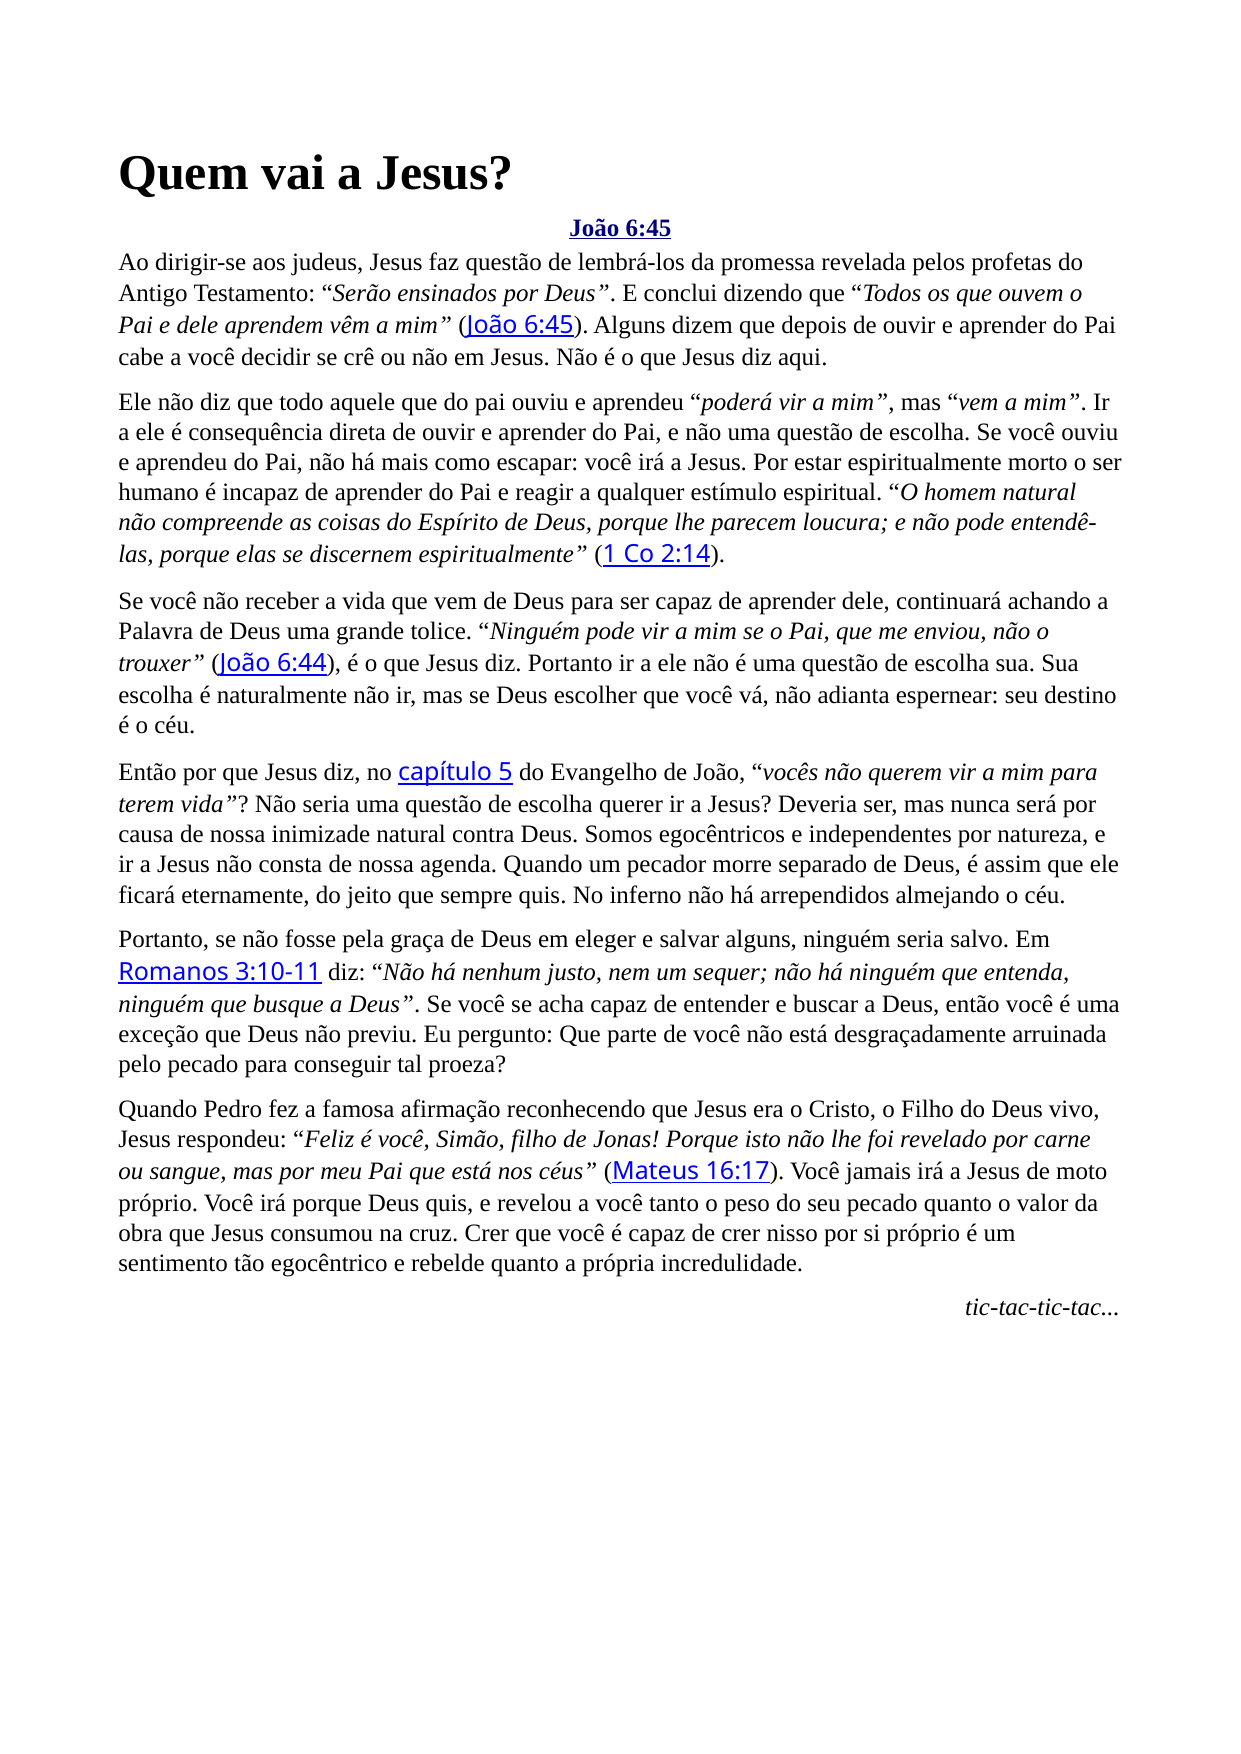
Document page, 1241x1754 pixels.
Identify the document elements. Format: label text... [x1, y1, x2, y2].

text Quando Pedro fez a famosa afirmação reconhecendo que Jesus era o Cristo, o Filho do Deus vivo, Jesus respondeu: “Feliz é você, Simão, filho de Jonas! Porque isto não lhe foi revelado por carne ou sangue, mas por meu Pai que está nos céus” (Mateus 16:17). Você jamais irá a Jesus de moto próprio. Você irá porque Deus quis, e revelou a você tanto o peso do seu pecado quanto o valor da obra que Jesus consumou na cruz. Crer que você é capaz de crer nisso por si próprio é um sentimento tão egocêntrico e rebelde quanto a própria incredulidade. [118, 1092, 1122, 1277]
text Portanto, se não fosse pela graça de Deus em eleger e salvar alguns, ninguém seria salvo. Em Romanos 3:10-11 diz: “Não há nenhum justo, nem um sequer; não há ninguém que entenda, ninguém que busque a Deus”. Se você se acha capaz de entender e buscar a Deus, então você é uma exceção que Deus não previu. Eu pergunto: Que parte de você não está desgraçadamente arruinada pelo pecado para conseguir tal proeza? [118, 923, 1122, 1078]
text tic-tac-tic-tac... [118, 1292, 1122, 1321]
text João 6:45 [118, 213, 1122, 242]
text Ao dirigir-se aos judeus, Jesus faz questão de lembrá-los da promessa revelada pelos profetas do Antigo Testamento: “Serão ensinados por Deus”. E conclui dizendo que “Todos os que ouvem o Pai e dele aprendem vêm a mim” (João 6:45). Alguns dizem que depois de ouvir e aprender do Pai cabe a você decidir se crê ou não em Jesus. Não é o que Jesus diz aqui. [118, 246, 1122, 371]
text Então por que Jesus diz, no capítulo 5 do Evangelho de João, “vocês não querem vir a mim para terem vida”? Não seria uma questão de escolha querer ir a Jesus? Deveria ser, mas nunca será por causa de nossa inimizade natural contra Deus. Somos egocêntricos e independentes por natureza, e ir a Jesus não consta de nossa agenda. Quando um pecador morre separado de Deus, é assim que ele ficará eternamente, do jeito que sempre quis. No inferno não há arrependidos almejando o céu. [118, 754, 1122, 908]
subtitle Quem vai a Jesus? [118, 143, 1122, 201]
text Se você não receber a vida que vem de Deus para ser capaz de aprender dele, continuará achando a Palavra de Deus uma grande tolice. “Ninguém pode vir a mim se o Pai, que me enviou, não o trouxer” (João 6:44), é o que Jesus diz. Portanto ir a ele não é uma questão de escolha sua. Sua escolha é naturalmente não ir, mas se Deus escolher que você vá, não adianta espernear: seu destino é o céu. [118, 585, 1122, 739]
text Ele não diz que todo aquele que do pai ouviu e aprendeu “poderá vir a mim”, mas “vem a mim”. Ir a ele é consequência direta de ouvir e aprender do Pai, e não uma questão de escolha. Se você ouviu e aprendeu do Pai, não há mais como escapar: você irá a Jesus. Por estar espiritualmente morto o ser humano é incapaz de aprender do Pai e reagir a qualquer estímulo espiritual. “O homem natural não compreende as coisas do Espírito de Deus, porque lhe parecem loucura; e não pode entendê-las, porque elas se discernem espiritualmente” (1 Co 2:14). [118, 385, 1122, 570]
